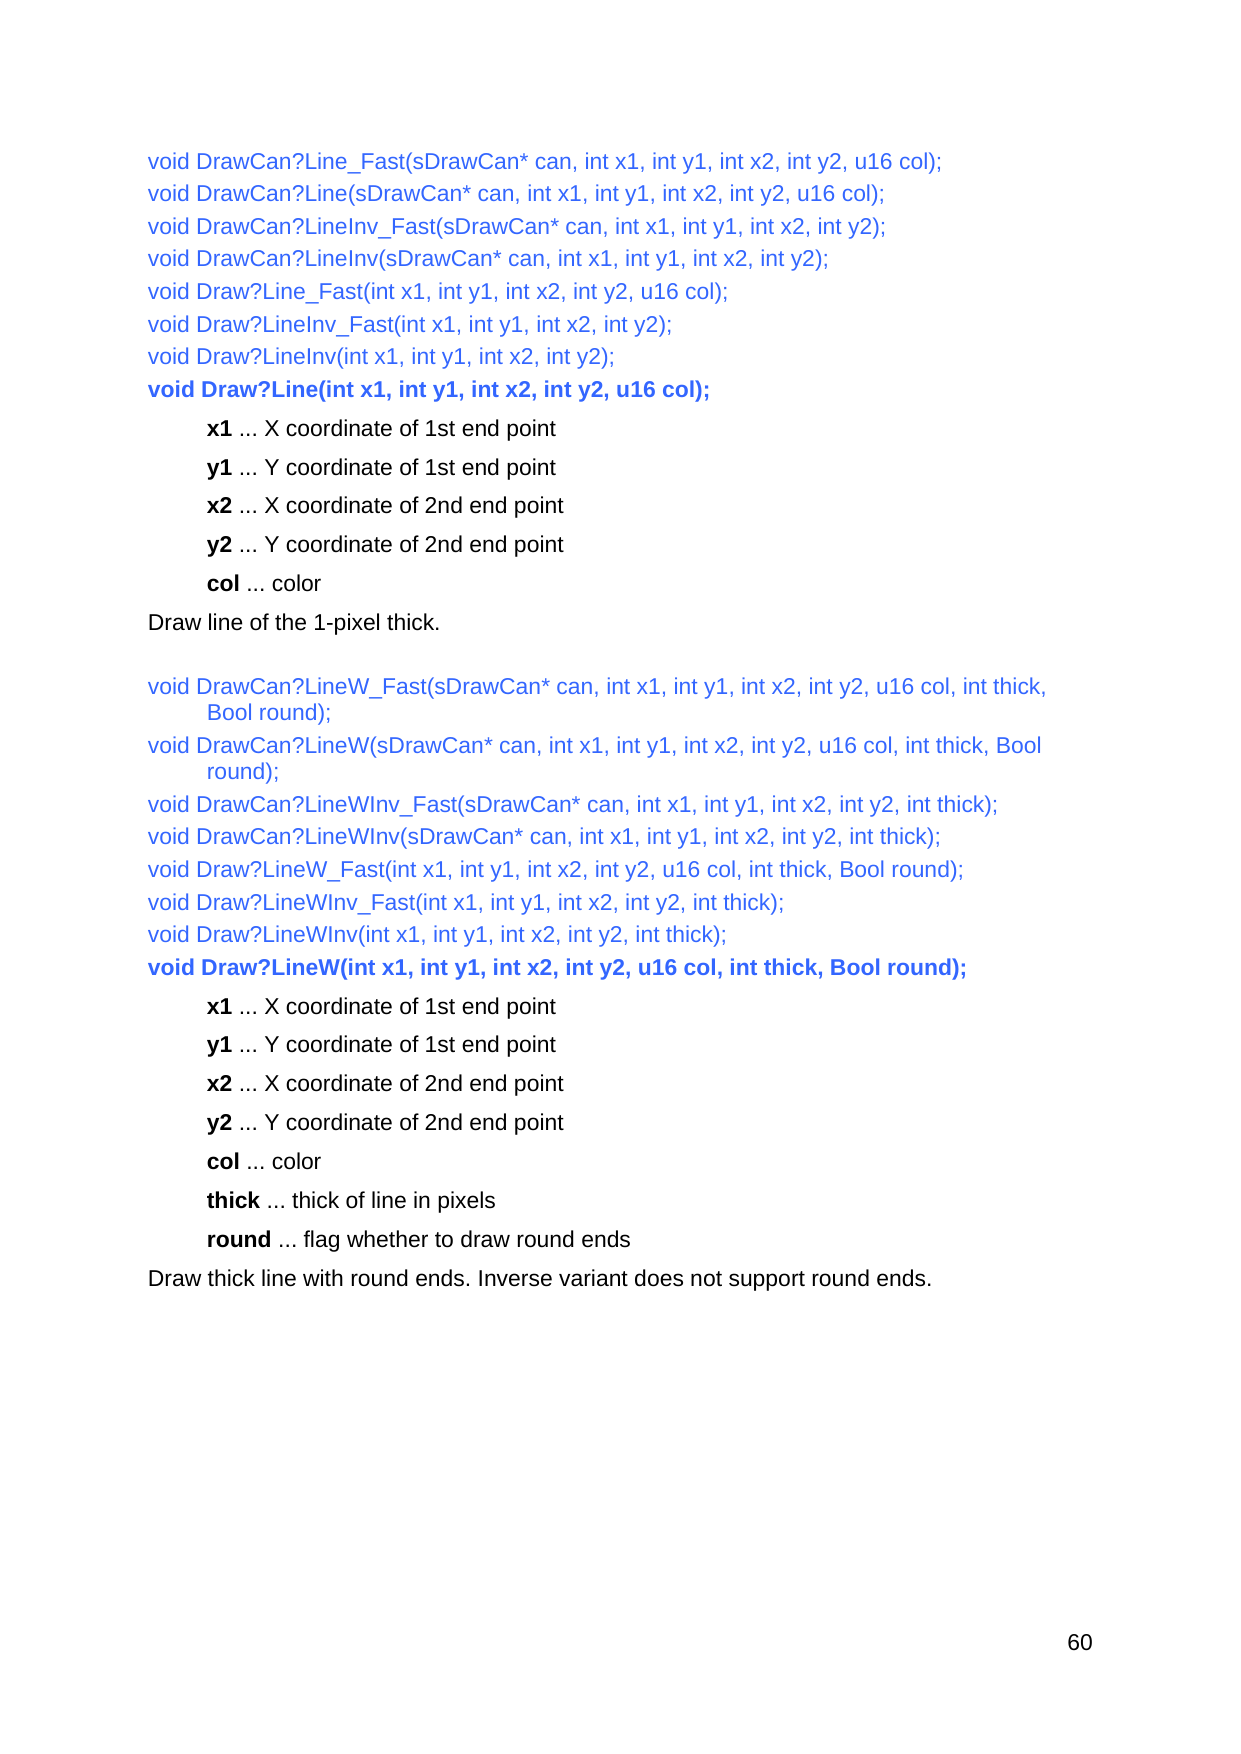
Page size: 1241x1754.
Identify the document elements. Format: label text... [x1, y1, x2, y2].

text y2 ... Y coordinate of 2nd end point [148, 1109, 1093, 1136]
text void Draw?LineInv_Fast(int x1, int y1, int x2, int y2); [148, 311, 1093, 337]
text x1 ... X coordinate of 1st end point [148, 415, 1093, 441]
text void Draw?LineW(int x1, int y1, int x2, int y2, u16 col, int thick, Bool round); [148, 954, 1093, 980]
text x2 ... X coordinate of 2nd end point [148, 1070, 1093, 1097]
text void DrawCan?LineW(sDrawCan* can, int x1, int y1, int x2, int y2, u16 col, int thick, Bool round); [148, 732, 1093, 784]
text void Draw?Line_Fast(int x1, int y1, int x2, int y2, u16 col); [148, 278, 1093, 304]
text x2 ... X coordinate of 2nd end point [148, 492, 1093, 519]
text void DrawCan?Line(sDrawCan* can, int x1, int y1, int x2, int y2, u16 col); [148, 180, 1093, 207]
text void Draw?LineInv(int x1, int y1, int x2, int y2); [148, 343, 1093, 369]
text void DrawCan?LineWInv(sDrawCan* can, int x1, int y1, int x2, int y2, int thick); [148, 823, 1093, 850]
text void DrawCan?LineInv_Fast(sDrawCan* can, int x1, int y1, int x2, int y2); [148, 213, 1093, 239]
text void Draw?LineWInv_Fast(int x1, int y1, int x2, int y2, int thick); [148, 888, 1093, 915]
text y1 ... Y coordinate of 1st end point [148, 1031, 1093, 1058]
text y1 ... Y coordinate of 1st end point [148, 453, 1093, 480]
text thick ... thick of line in pixels [148, 1187, 1093, 1213]
text void Draw?Line(int x1, int y1, int x2, int y2, u16 col); [148, 376, 1093, 402]
text void DrawCan?LineW_Fast(sDrawCan* can, int x1, int y1, int x2, int y2, u16 col, int thick, Bool round); [148, 673, 1093, 726]
text y2 ... Y coordinate of 2nd end point [148, 531, 1093, 558]
text Draw thick line with round ends. Inverse variant does not support round ends. [148, 1264, 1093, 1291]
text col ... color [148, 1148, 1093, 1174]
text void DrawCan?LineInv(sDrawCan* can, int x1, int y1, int x2, int y2); [148, 245, 1093, 272]
text void Draw?LineWInv(int x1, int y1, int x2, int y2, int thick); [148, 921, 1093, 947]
text x1 ... X coordinate of 1st end point [148, 993, 1093, 1019]
text col ... color [148, 570, 1093, 596]
text void DrawCan?Line_Fast(sDrawCan* can, int x1, int y1, int x2, int y2, u16 col); [148, 148, 1093, 174]
text void Draw?LineW_Fast(int x1, int y1, int x2, int y2, u16 col, int thick, Bool round); [148, 856, 1093, 882]
text round ... flag whether to draw round ends [148, 1226, 1093, 1252]
text void DrawCan?LineWInv_Fast(sDrawCan* can, int x1, int y1, int x2, int y2, int thick); [148, 791, 1093, 817]
text Draw line of the 1-pixel thick. [148, 609, 1093, 635]
